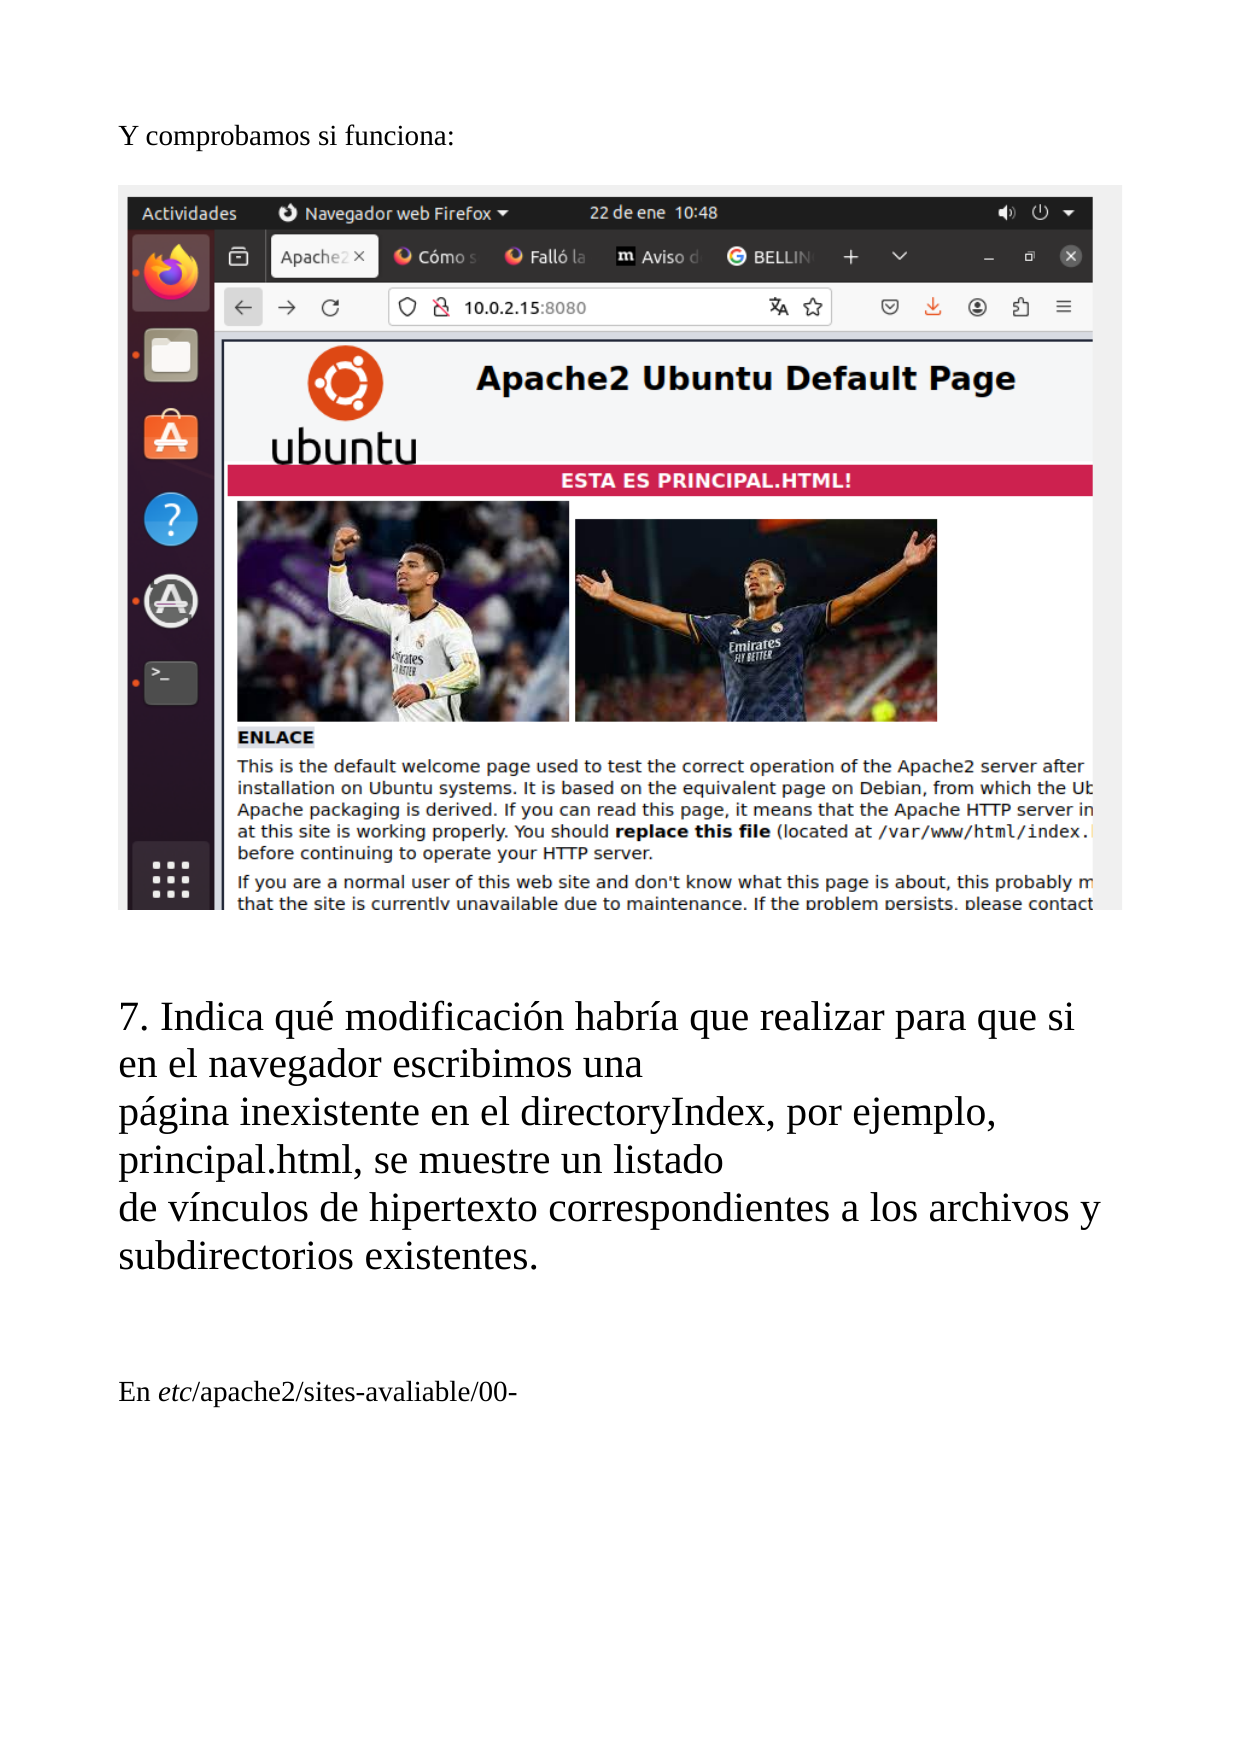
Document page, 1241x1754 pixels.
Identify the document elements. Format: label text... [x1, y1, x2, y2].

text de vínculos de hipertexto correspondientes a los archivos y subdirectorios existentes. [118, 1183, 1122, 1278]
text En etc/apache2/sites-avaliable/00- [118, 1374, 1122, 1408]
text Y comprobamos si funciona: [118, 118, 1122, 152]
text página inexistente en el directoryIndex, por ejemplo, principal.html, se muestre un listado [118, 1087, 1122, 1183]
picture [118, 185, 1123, 910]
text 7. Indica qué modificación habría que realizar para que si en el navegador escribimos una [118, 991, 1122, 1087]
